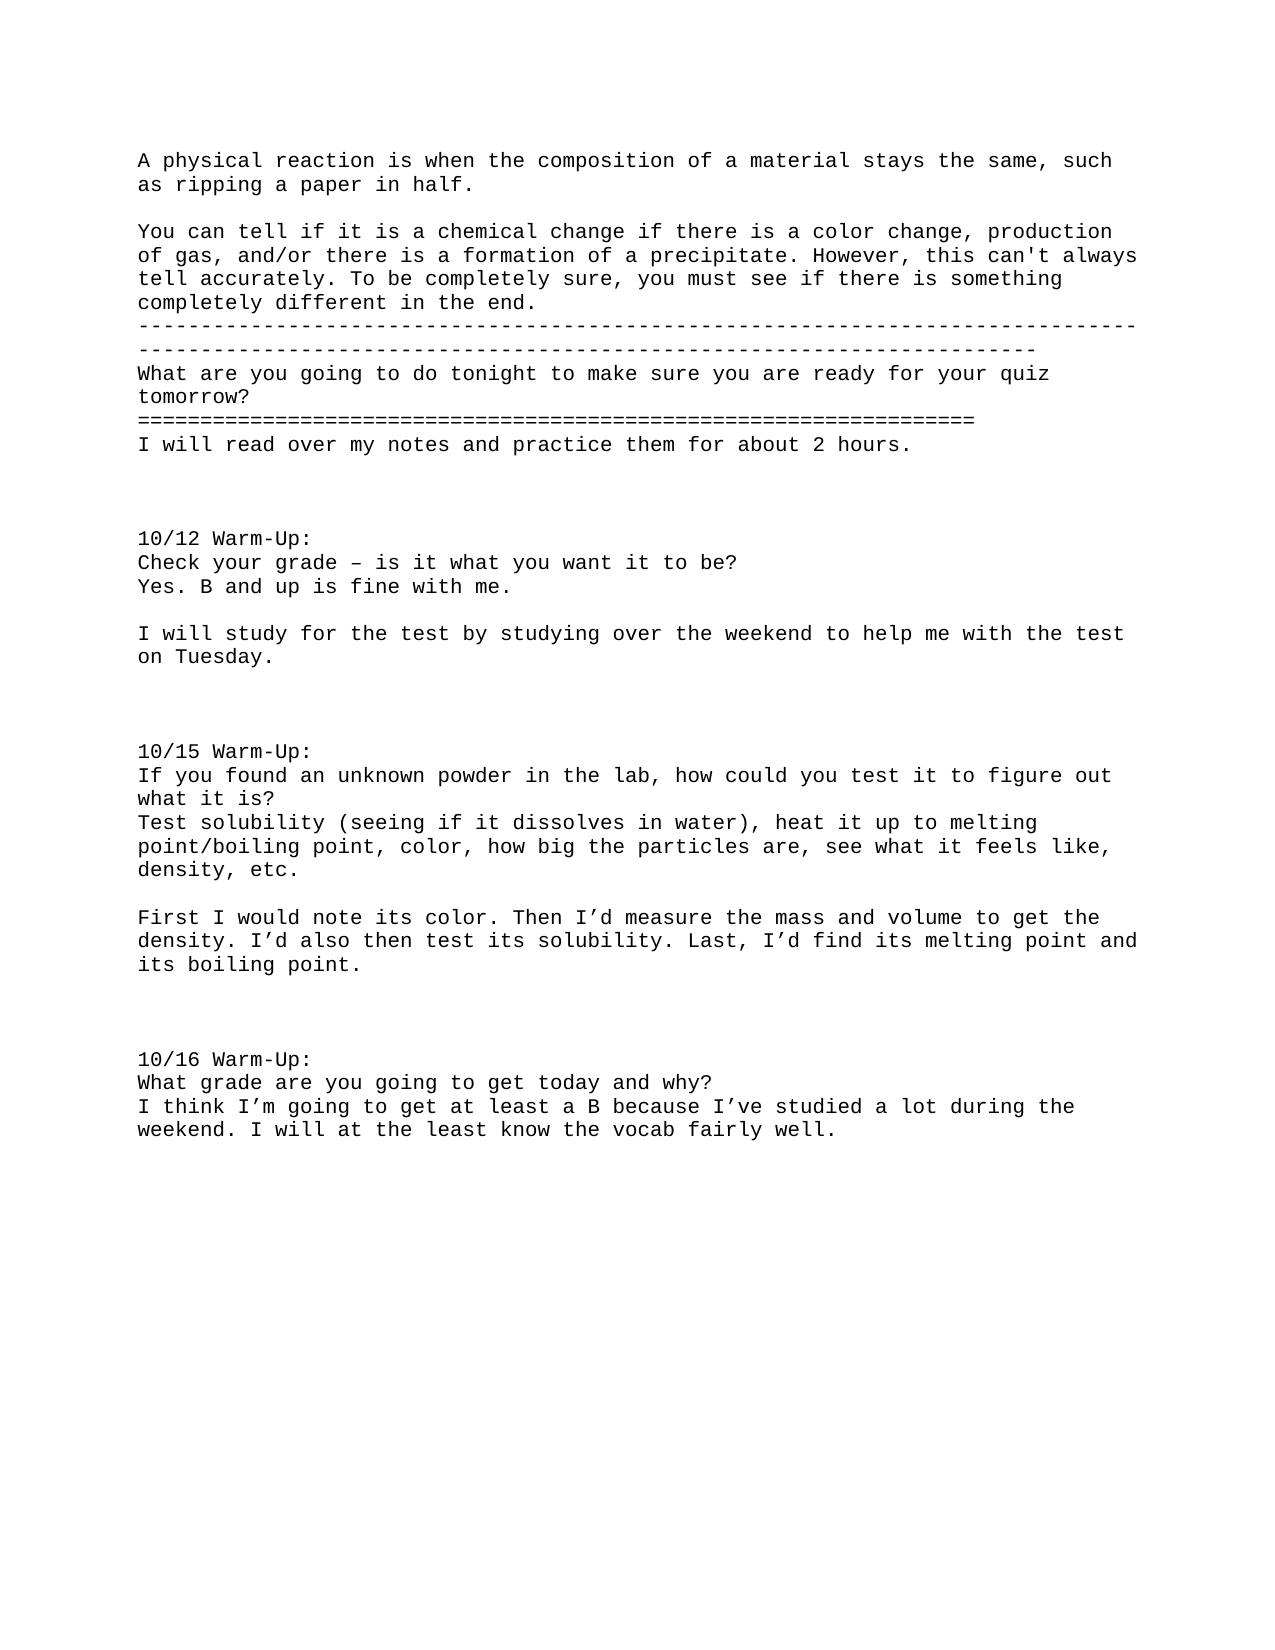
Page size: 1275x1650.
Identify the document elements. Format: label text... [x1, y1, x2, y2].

text I will read over my notes and practice them for about 2 hours. [137, 434, 1138, 457]
text I will study for the test by studying over the weekend to help me with the test on Tuesday. [137, 623, 1138, 670]
text =================================================================== [137, 410, 1138, 434]
text A physical reaction is when the composition of a material stays the same, such as ripping a paper in half. [137, 150, 1138, 197]
text -------------------------------------------------------------------------------------------------------------------------------------------------------- [137, 316, 1138, 363]
text First I would note its color. Then I’d measure the mass and volume to get the density. I’d also then test its solubility. Last, I’d find its melting point and its boiling point. [137, 907, 1138, 978]
text 10/15 Warm-Up: If you found an unknown powder in the lab, how could you test it to figure out what it is? Test solubility (seeing if it dissolves in water), heat it up to melting point/boiling point, color, how big the particles are, see what it feels like, density, etc. [137, 741, 1138, 883]
text You can tell if it is a chemical change if there is a color change, production of gas, and/or there is a formation of a precipitate. However, this can't always tell accurately. To be completely sure, you must see if there is something completely different in the end. [137, 221, 1138, 316]
text 10/12 Warm-Up: Check your grade – is it what you want it to be? Yes. B and up is fine with me. [137, 528, 1138, 599]
text What are you going to do tonight to make sure you are ready for your quiz tomorrow? [137, 363, 1138, 410]
text 10/16 Warm-Up: What grade are you going to get today and why? I think I’m going to get at least a B because I’ve studied a lot during the weekend. I will at the least know the vocab fairly well. [137, 1048, 1138, 1143]
